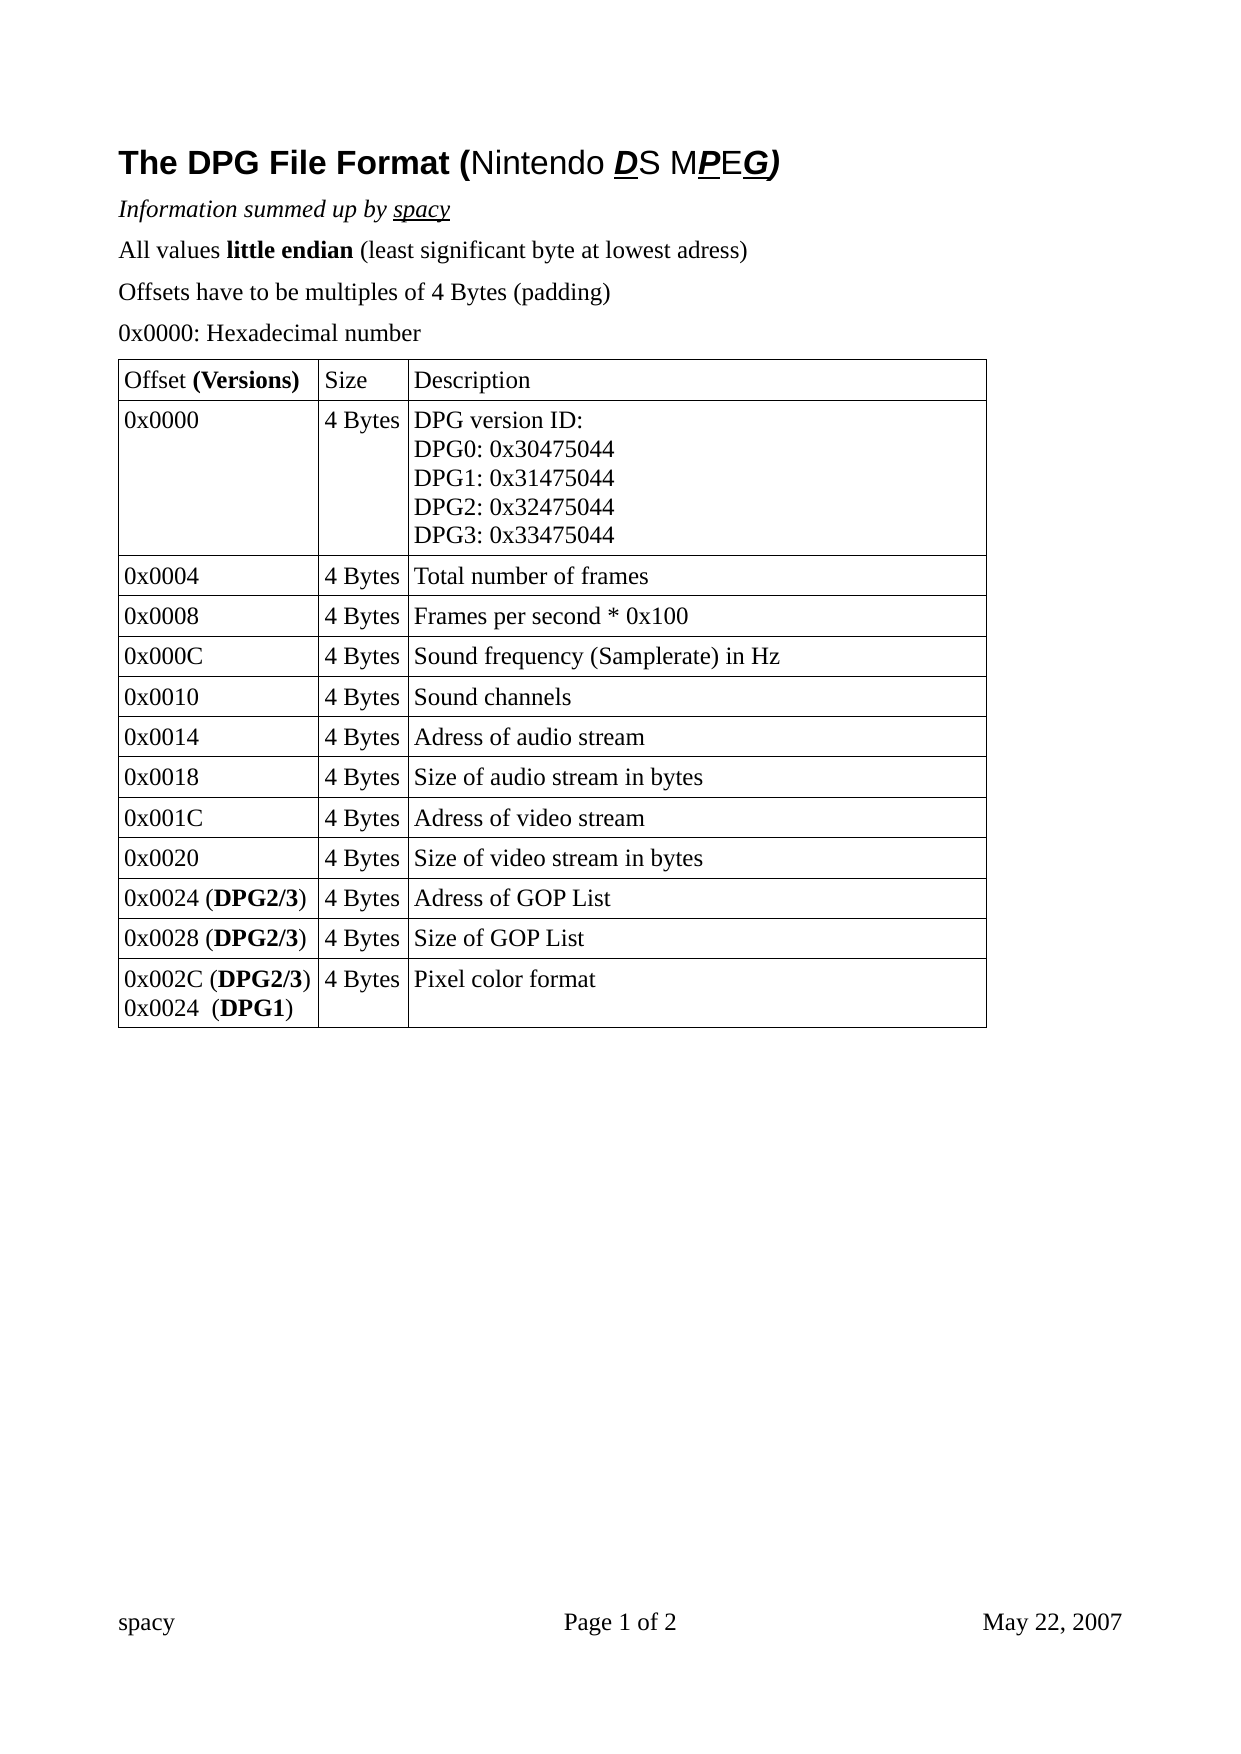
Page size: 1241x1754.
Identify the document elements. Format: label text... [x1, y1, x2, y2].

table_cell 4 Bytes [319, 596, 408, 636]
table_cell 4 Bytes [319, 798, 408, 837]
table_cell 4 Bytes [319, 879, 408, 918]
text Offsets have to be multiples of 4 Bytes (padding) [118, 277, 1122, 306]
table_cell 0x0000 [119, 401, 318, 555]
text Information summed up by spacy [118, 194, 1122, 223]
table_cell 4 Bytes [319, 757, 408, 797]
table_cell 4 Bytes [319, 401, 408, 555]
table_cell 0x0018 [119, 757, 318, 797]
table_cell Adress of audio stream [409, 717, 986, 756]
table_cell 0x0024 (DPG2/3) [119, 879, 318, 918]
table_cell Sound frequency (Samplerate) in Hz [409, 637, 986, 676]
table_cell 4 Bytes [319, 959, 408, 1027]
table_cell Frames per second * 0x100 [409, 596, 986, 636]
table_cell 0x0020 [119, 838, 318, 877]
text 0x0000: Hexadecimal number [118, 318, 1122, 347]
table_cell 4 Bytes [319, 556, 408, 595]
table_cell Pixel color format [409, 959, 986, 1027]
table_cell Size of video stream in bytes [409, 838, 986, 877]
table_cell Adress of GOP List [409, 879, 986, 918]
table_cell Size of audio stream in bytes [409, 757, 986, 797]
table_cell 4 Bytes [319, 717, 408, 756]
table_cell 0x0014 [119, 717, 318, 756]
table_cell Adress of video stream [409, 798, 986, 837]
table_cell 0x002C (DPG2/3) 0x0024 (DPG1) [119, 959, 318, 1027]
table_cell Sound channels [409, 677, 986, 716]
table_cell 4 Bytes [319, 838, 408, 877]
table_cell Total number of frames [409, 556, 986, 595]
table_cell 0x0028 (DPG2/3) [119, 919, 318, 958]
text All values little endian (least significant byte at lowest adress) [118, 236, 1122, 264]
table_cell DPG version ID: DPG0: 0x30475044 DPG1: 0x31475044 DPG2: 0x32475044 DPG3: 0x33475044 [409, 401, 986, 555]
table_cell 0x000C [119, 637, 318, 676]
table_header Offset (Versions) [119, 360, 318, 399]
table_cell 0x0008 [119, 596, 318, 636]
table_cell 0x001C [119, 798, 318, 837]
table_cell Size of GOP List [409, 919, 986, 958]
subtitle The DPG File Format (Nintendo DS MPEG) [118, 143, 1122, 182]
table_cell 0x0004 [119, 556, 318, 595]
table_cell 4 Bytes [319, 677, 408, 716]
table_cell 0x0010 [119, 677, 318, 716]
table_cell 4 Bytes [319, 637, 408, 676]
table_header Size [319, 360, 408, 399]
table_cell 4 Bytes [319, 919, 408, 958]
table_header Description [409, 360, 986, 399]
